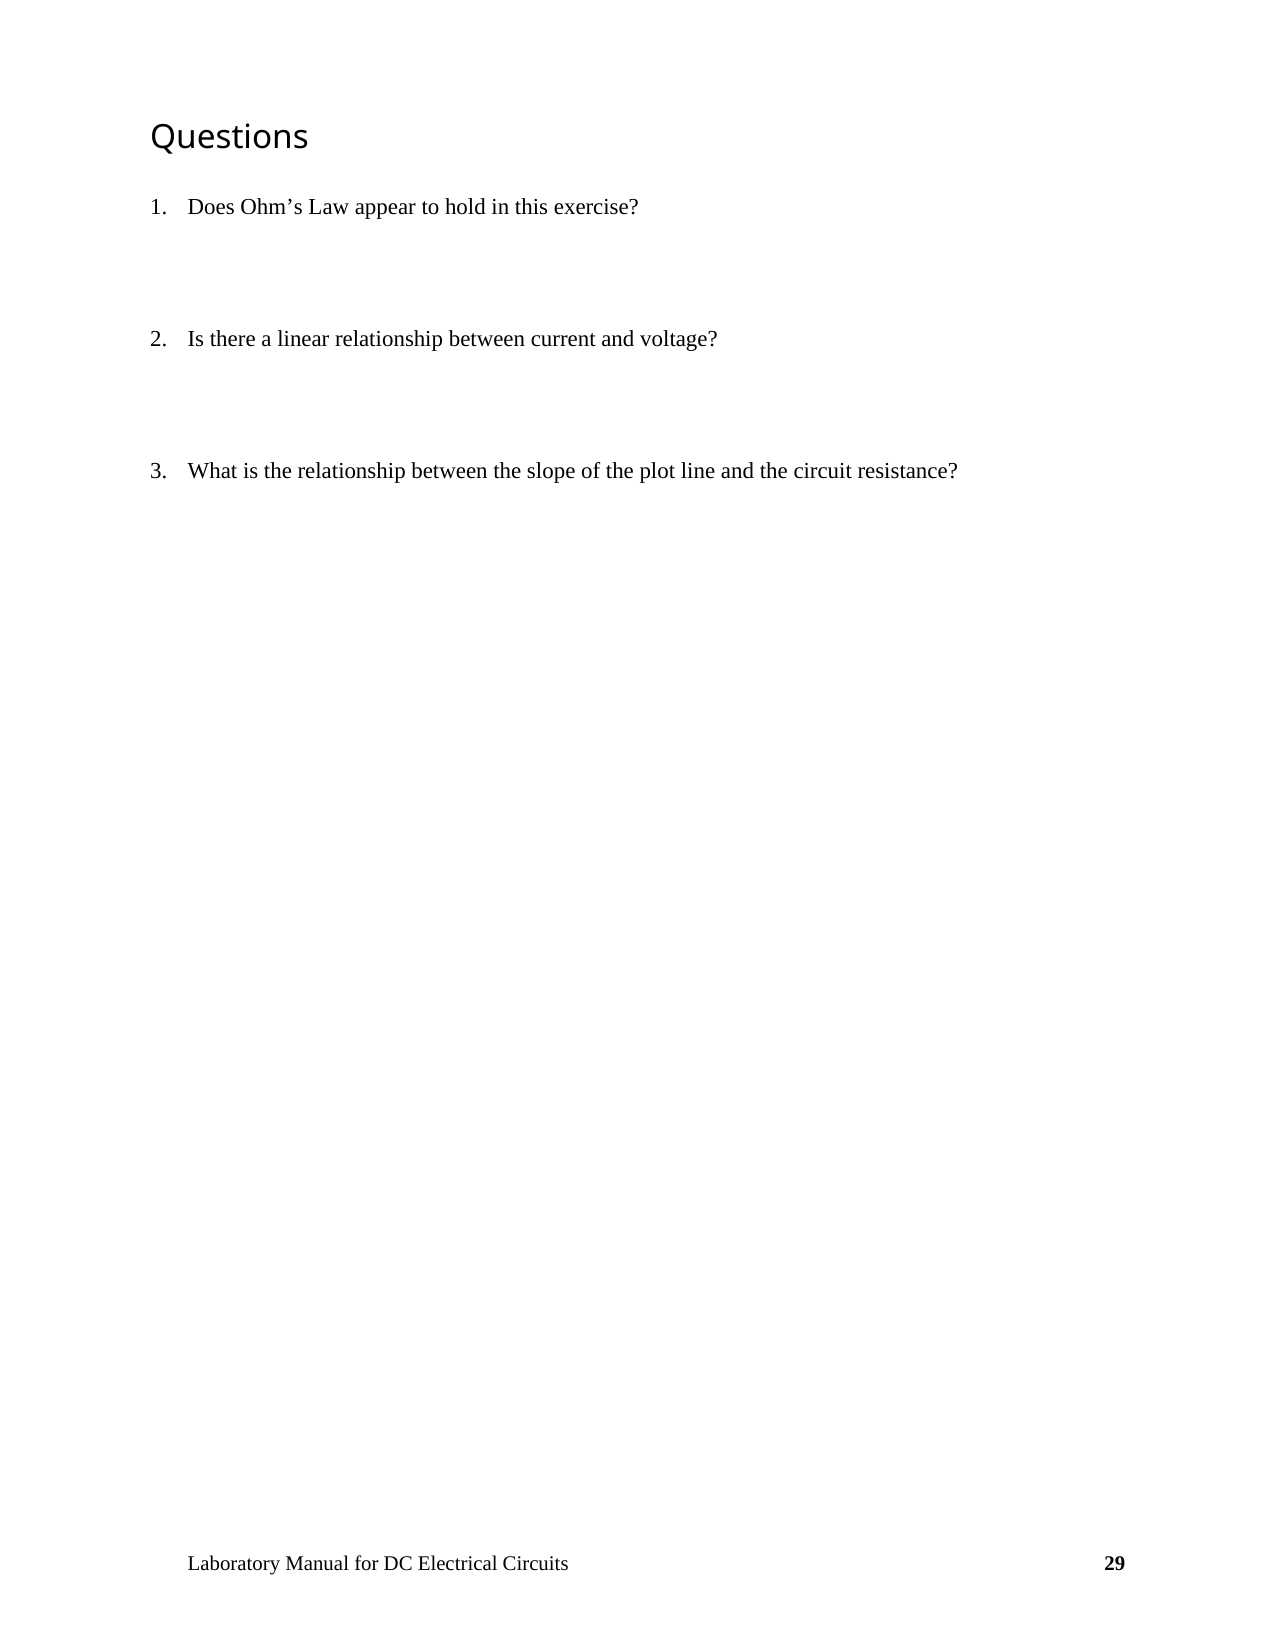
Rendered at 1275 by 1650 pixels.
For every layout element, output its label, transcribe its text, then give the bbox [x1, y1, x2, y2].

list Does Ohm’s Law appear to hold in this exercise? [150, 193, 1125, 220]
subtitle Questions [150, 112, 1125, 158]
list Is there a linear relationship between current and voltage? [150, 325, 1125, 351]
list What is the relationship between the slope of the plot line and the circuit resistance? [150, 457, 1125, 483]
